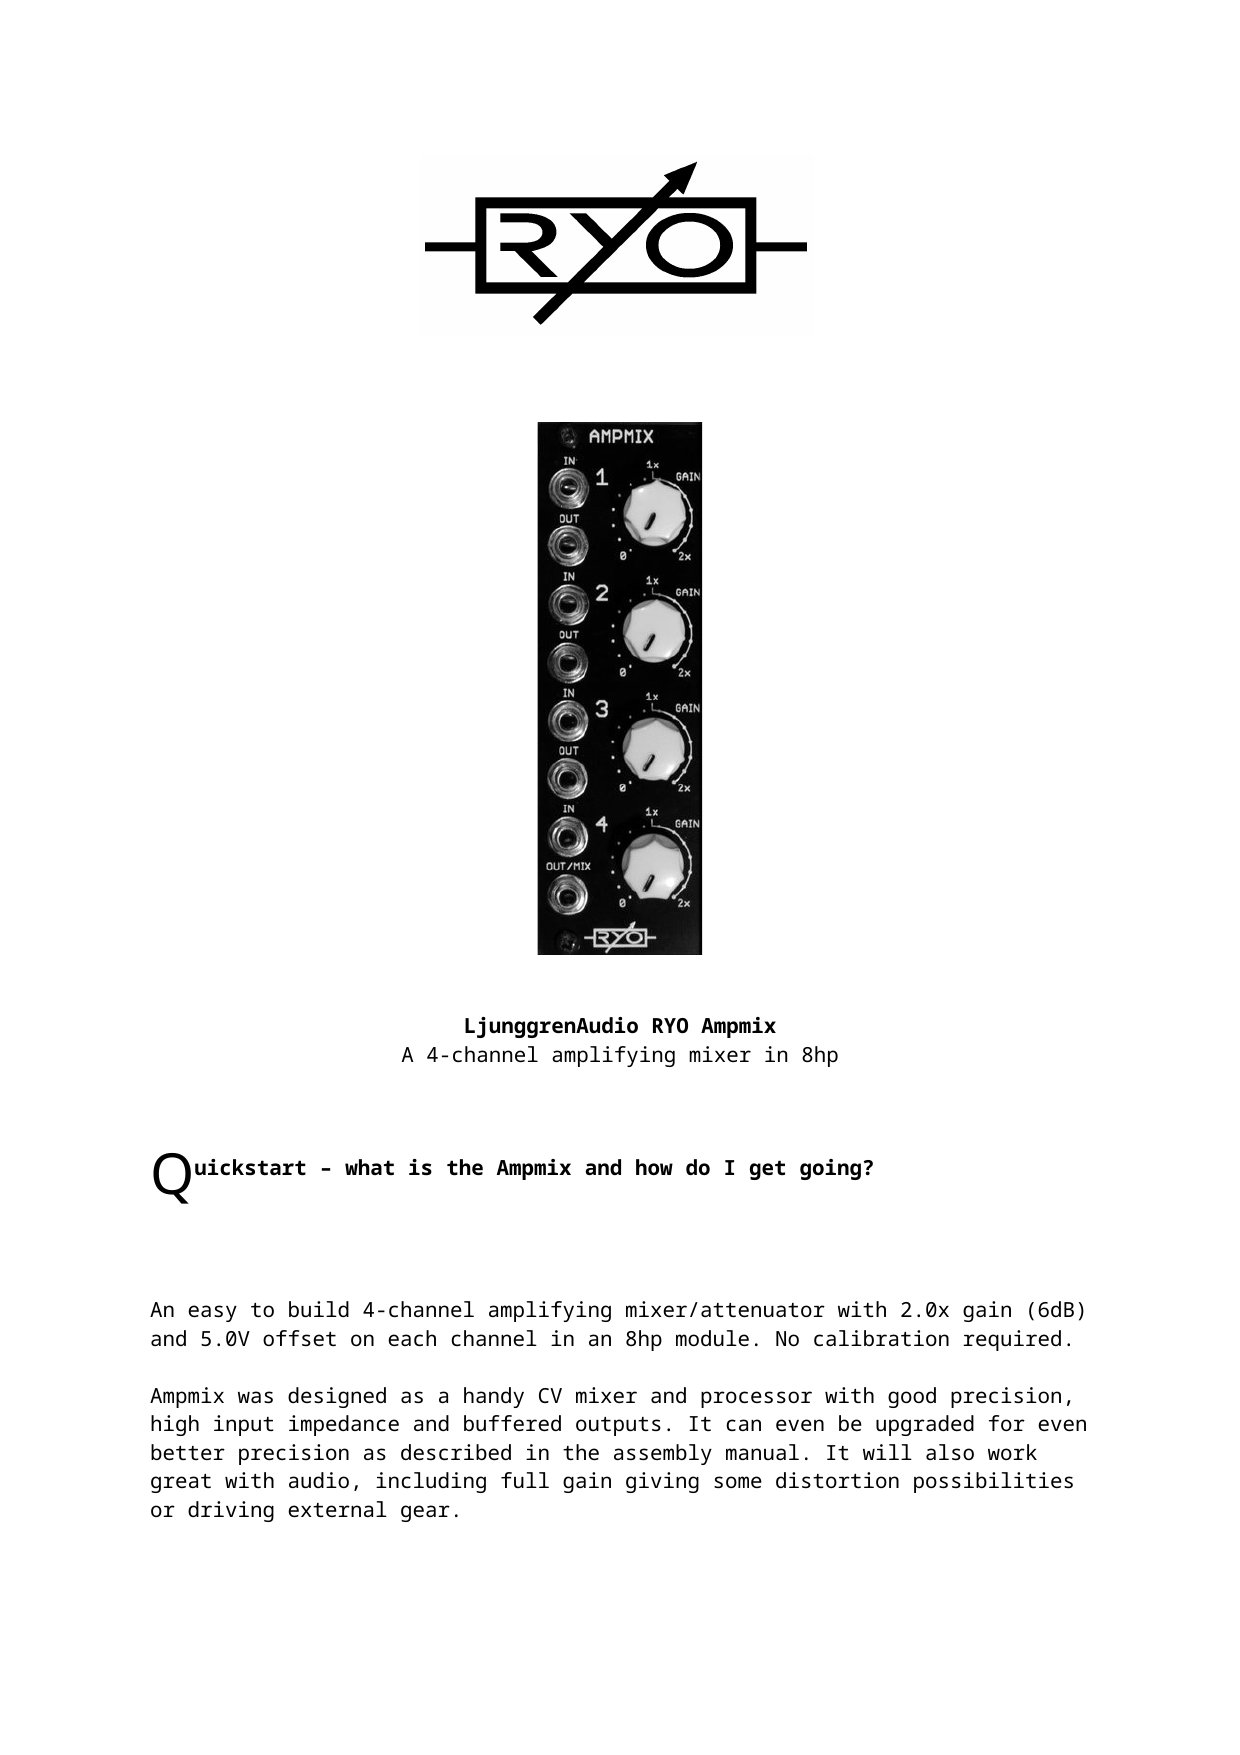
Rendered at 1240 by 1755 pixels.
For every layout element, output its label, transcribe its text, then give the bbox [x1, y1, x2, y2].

text An easy to build 4-channel amplifying mixer/attenuator with 2.0x gain (6dB) and 5.0V offset on each channel in an 8hp module. No calibration required. [150, 1296, 1089, 1352]
text A 4-channel amplifying mixer in 8hp [150, 1040, 1089, 1068]
picture [420, 155, 814, 336]
text LjunggrenAudio RYO Ampmix [150, 1011, 1089, 1040]
text Quickstart – what is the Ampmix and how do I get going?blank blank blank blank blank blank blank blankBlank blank blankblank blank blank blank blank blank blank blankblank blank blank blank blank blank blank blankblank blank blank blank blank blank blank blank [150, 1153, 1089, 1267]
text Ampmix was designed as a handy CV mixer and processor with good precision, high input impedance and buffered outputs. It can even be upgraded for even better precision as described in the assembly manual. It will also work great with audio, including full gain giving some distortion possibilities or driving external gear. [150, 1381, 1089, 1523]
picture [537, 422, 703, 955]
